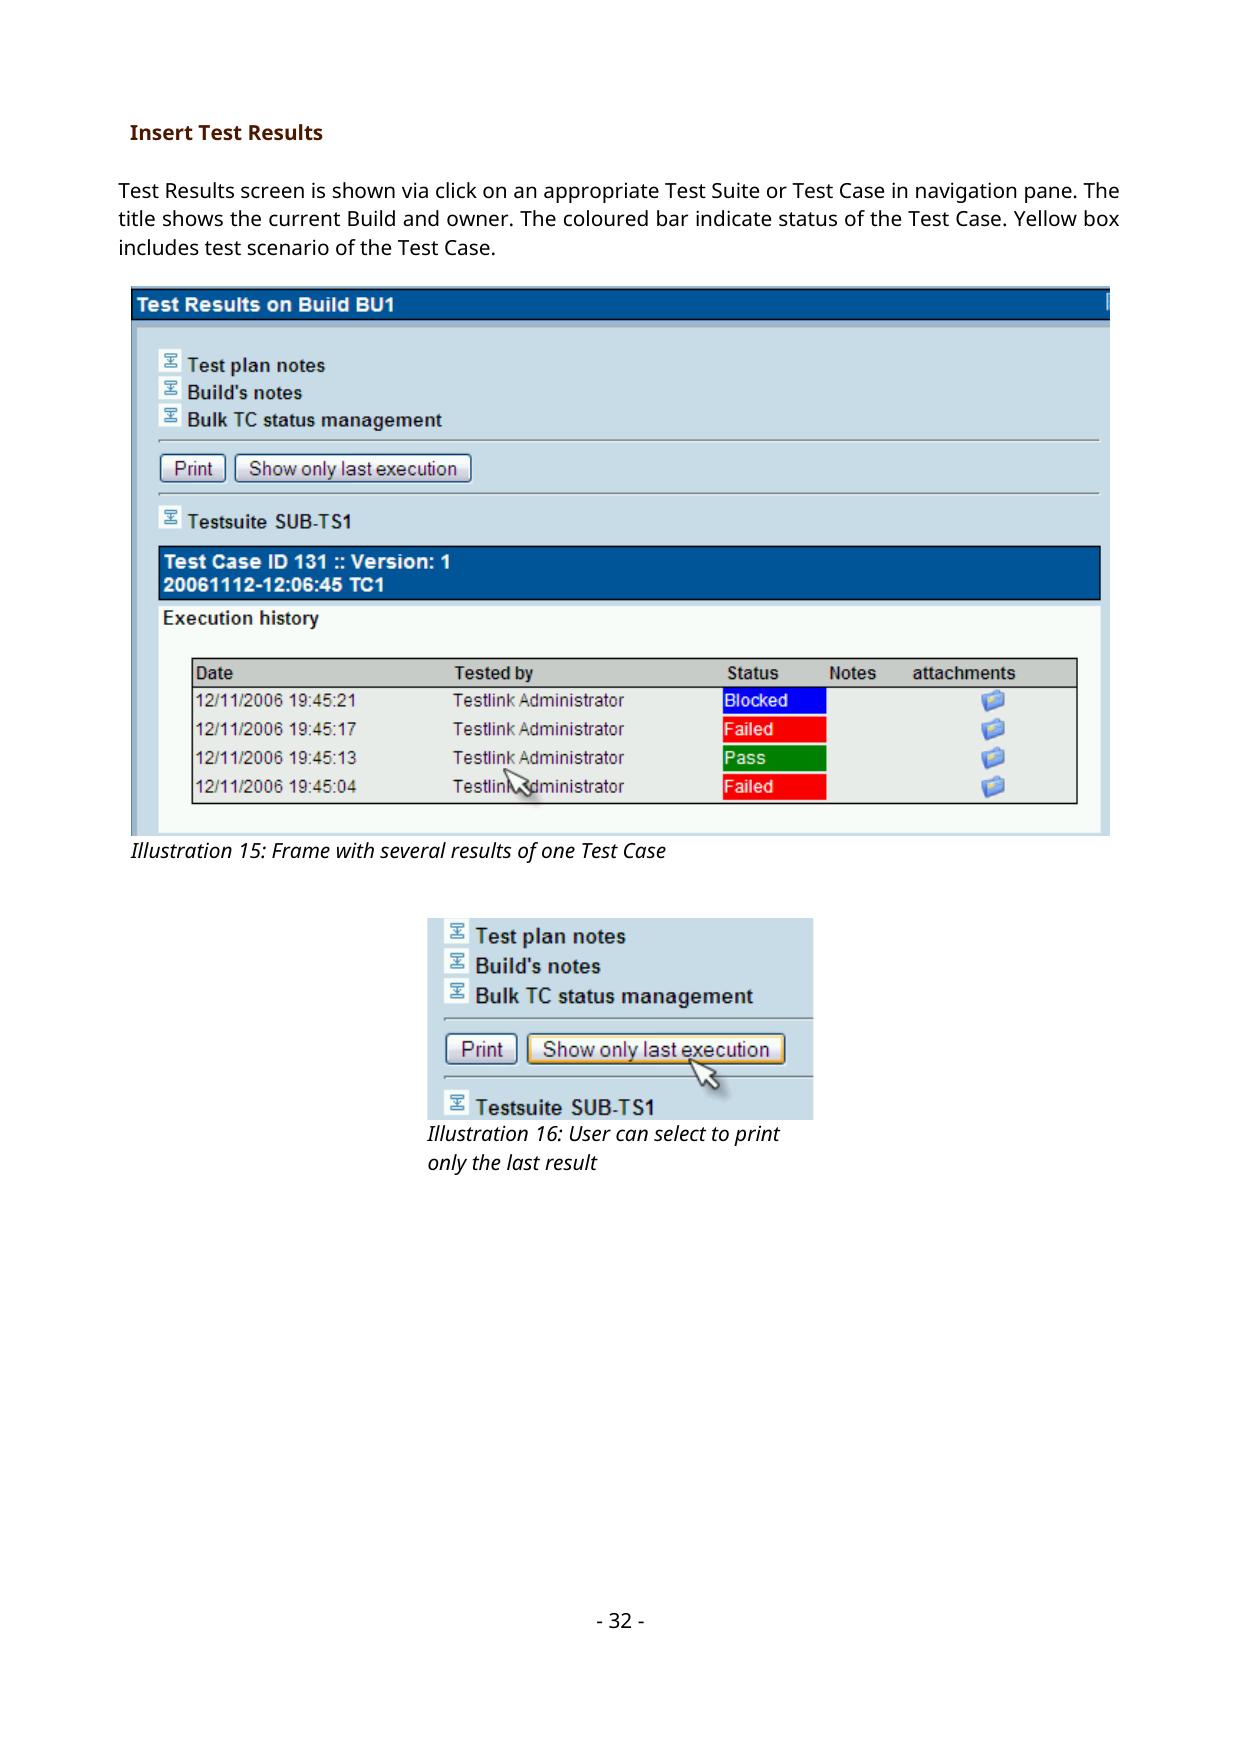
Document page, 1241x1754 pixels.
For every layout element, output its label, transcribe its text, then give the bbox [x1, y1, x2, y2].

picture [427, 918, 814, 1120]
subtitle Insert Test Results [130, 118, 1111, 147]
text Test Results screen is shown via click on an appropriate Test Suite or Test Case in navigation pane. The title shows the current Build and owner. The coloured bar indicate status of the Test Case. Yellow box includes test scenario of the Test Case. [118, 176, 1122, 261]
text Illustration 15: Frame with several results of one Test Case [131, 836, 1110, 864]
text Illustration 16: User can select to print only the last result [427, 1120, 813, 1176]
picture [131, 286, 1110, 836]
